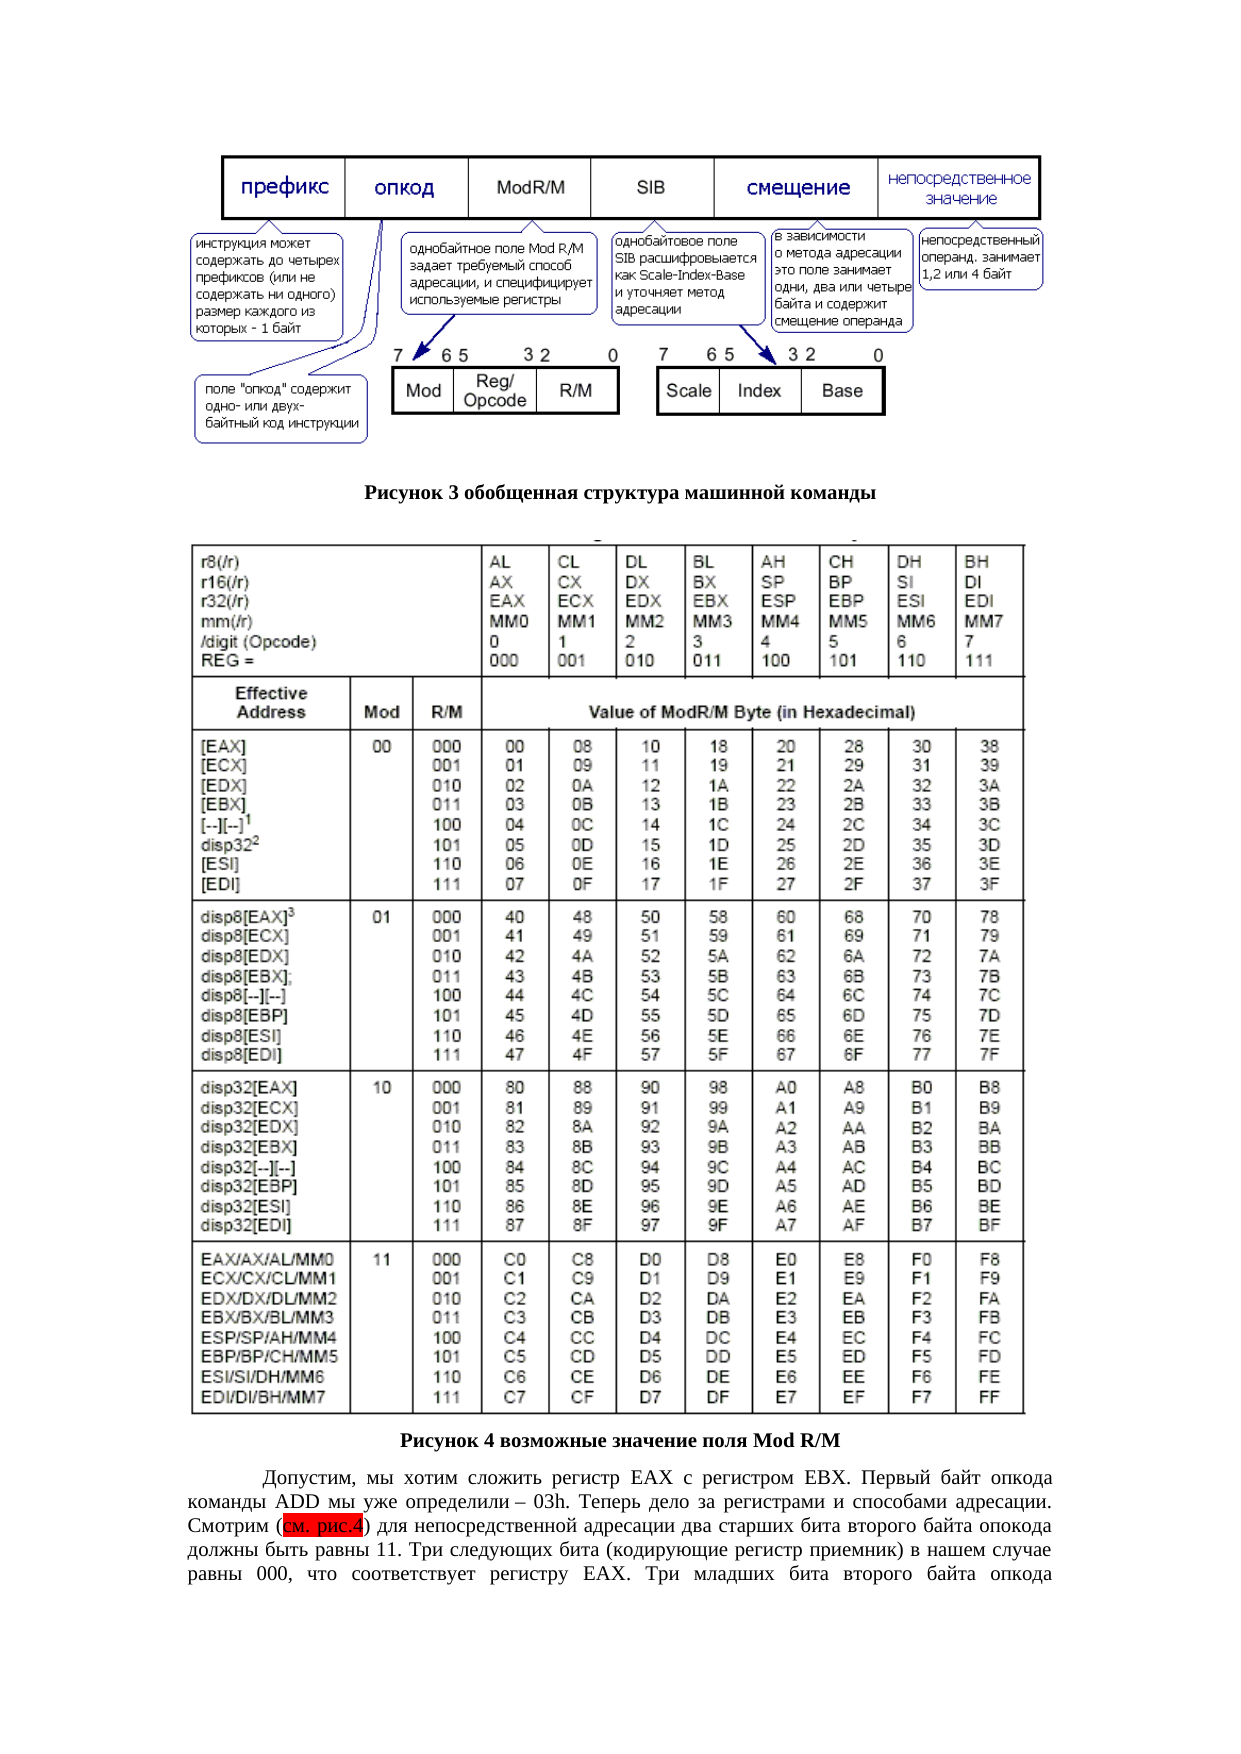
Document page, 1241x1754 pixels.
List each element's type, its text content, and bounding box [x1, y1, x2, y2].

text Рисунок 3 обобщенная структура машинной команды [187, 480, 1053, 504]
text Рисунок 4 возможные значение поля Mod R/M [187, 1428, 1053, 1452]
text Допустим, мы хотим сложить регистр EAX с регистром EBX. Первый байт опкода команды ADD мы уже определили – 03h. Теперь дело за регистрами и способами адресации. Смотрим (см. рис.4) для непосредственной адресации два старших бита второго байта опокода должны быть равны 11. Три следующих бита (кодирующие регистр приемник) в нашем случае равны 000, что соответствует регистру EAX. Три младших бита второго байта опкода [187, 1465, 1053, 1585]
picture [187, 540, 1028, 1416]
picture [187, 150, 1053, 468]
